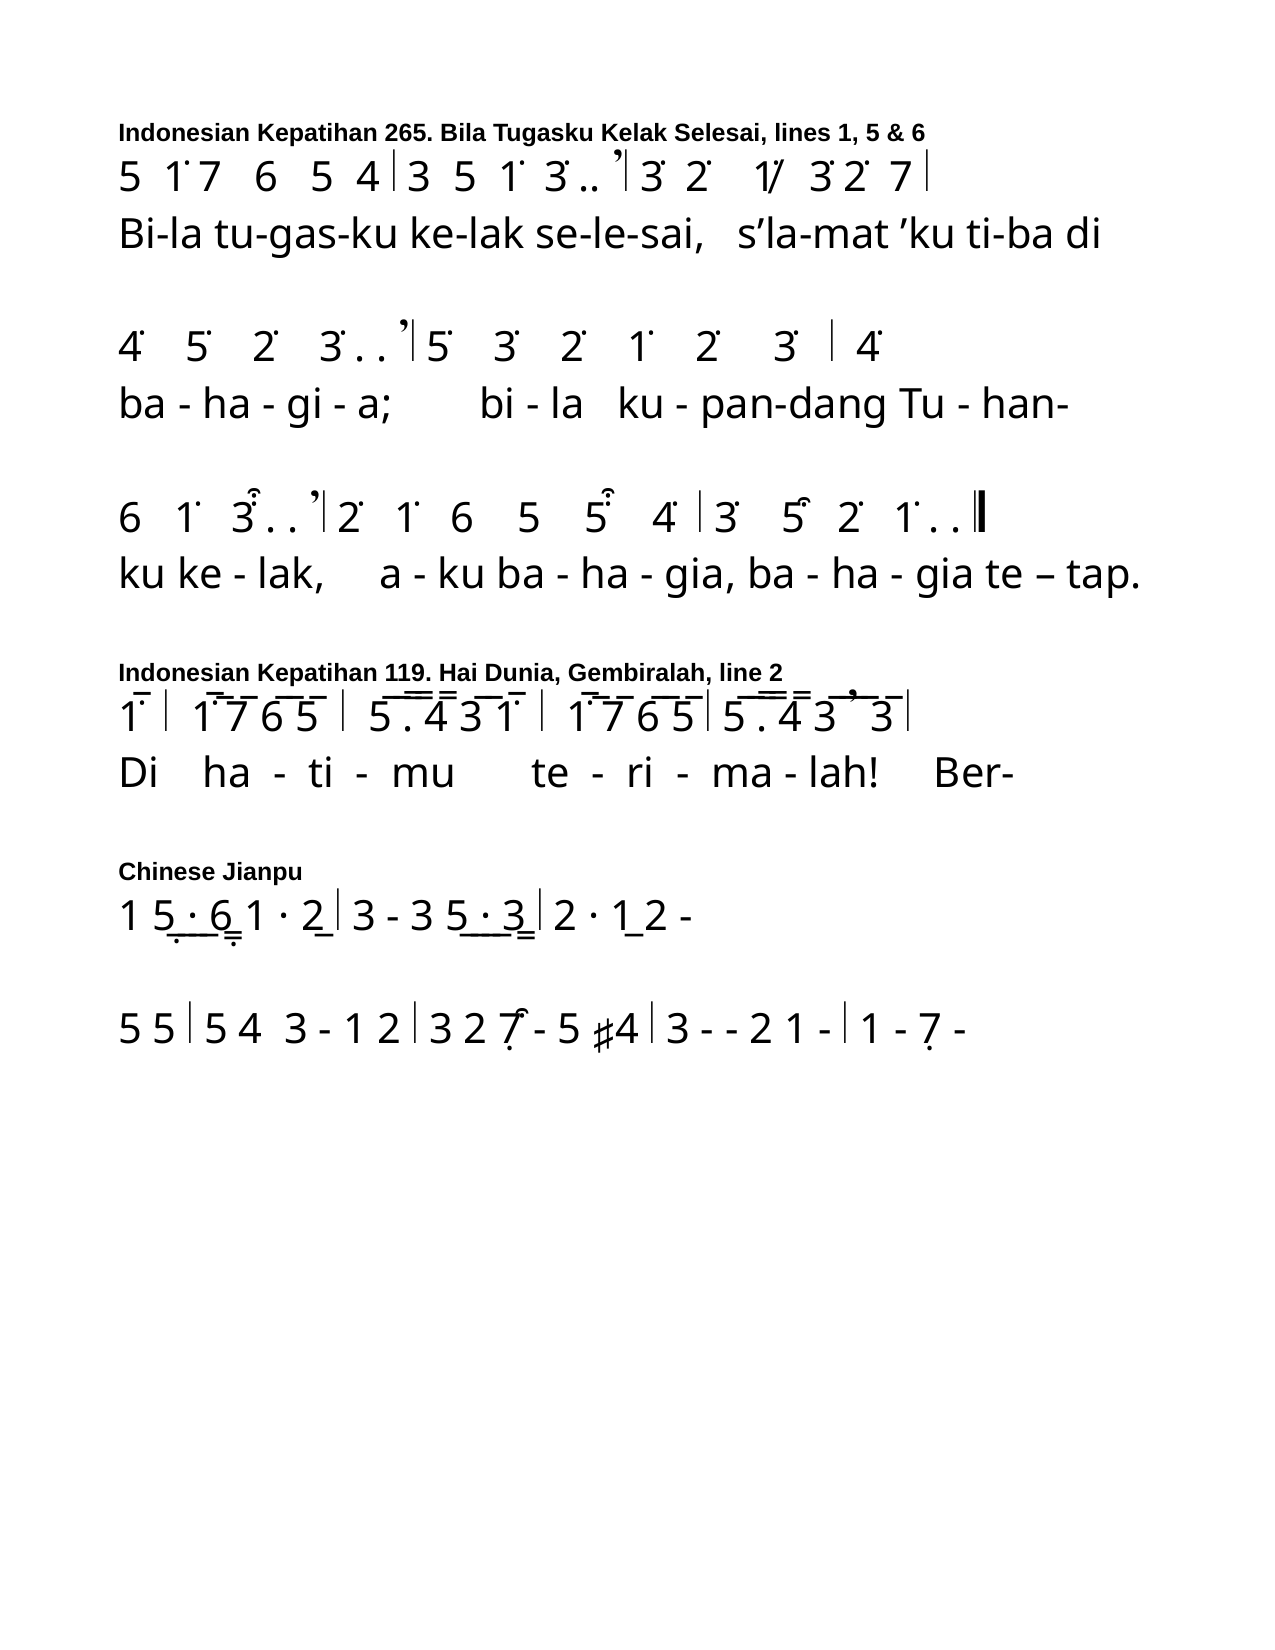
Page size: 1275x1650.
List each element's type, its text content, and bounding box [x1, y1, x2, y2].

text 1̇̅ 𝄀 𝅷1̇̅ ̅7̅𝅸 𝅷6̅ ̅5̅𝅸 𝄀 𝅷5̅ ̅.̿ ̿4̿ 3̅𝅸 ̅1̇̅ 𝄀 𝅷1̇̅ ̅7̅𝅸 𝅷6̅ ̅5̅𝅸 𝄀 𝅷5̅ ̅.̿ ̿4̿ 3̅𝅸 ̅𝄒̅ ̅3̅ 𝄀 [118, 687, 1157, 743]
text 6 1̇ 3̇͒ . . 𝄒𝄀 2̇ 1̇ 6 5 5̇͒ 4̇ 𝄀 3̇ 5͒ 2̇ 1̇ . . 𝄂 [118, 487, 1157, 544]
text ku ke - lak, a - ku ba - ha - g𝅷ia𝅸, ba - ha - g𝅷ia𝅸 te – tap. [118, 544, 1157, 601]
text 5 5 𝄀 𝅷5 4𝅸 3 - 1 2 𝄀 𝅷3 2𝅸 7̣͒ - 𝅷5 ♯4𝅸 𝄀 3 - - 2 1 - 𝄀 𝅷1 - 7̣𝅸 - [118, 999, 1157, 1056]
text ba - ha - gi - a; bi - la ku - pan-dang Tu - han- [118, 374, 1157, 431]
text Indonesian Kepatihan 119. Hai Dunia, Gembiralah, line 2 [118, 658, 1157, 687]
text 5 1̇ 7 6 5 4 𝄀 3 5 1̇ 3̇ .. 𝄒𝄀 3̇ 2̇ 1̸̇ 3̇ 2̇ 7 𝄀 [118, 147, 1157, 204]
text Di ha - ti - mu te - ri - ma - lah! Ber- [118, 743, 1157, 800]
text Chinese Jianpu [118, 857, 1157, 886]
text Bi-la tu-gas-ku ke-lak se-le-sai, s’la-mat ’ku ti-ba di [118, 204, 1157, 260]
text 1 𝅷5̲̣ ̲·̲ ̲6̳̣𝅸 1 · 2̲ 𝄀 3 - 3 𝅷5̲ ̲·̲ ̲3̳𝅸 𝄀 2 · 1̲ 2 - [118, 886, 1157, 942]
text 4̇ 5̇ 2̇ 3̇ . . 𝄒𝄀 5̇ 3̇ 2̇ 1̇ 2̇ 3̇ 𝄀 4̇ [118, 317, 1157, 374]
text Indonesian Kepatihan 265. Bila Tugasku Kelak Selesai, lines 1, 5 & 6 [118, 118, 1157, 147]
